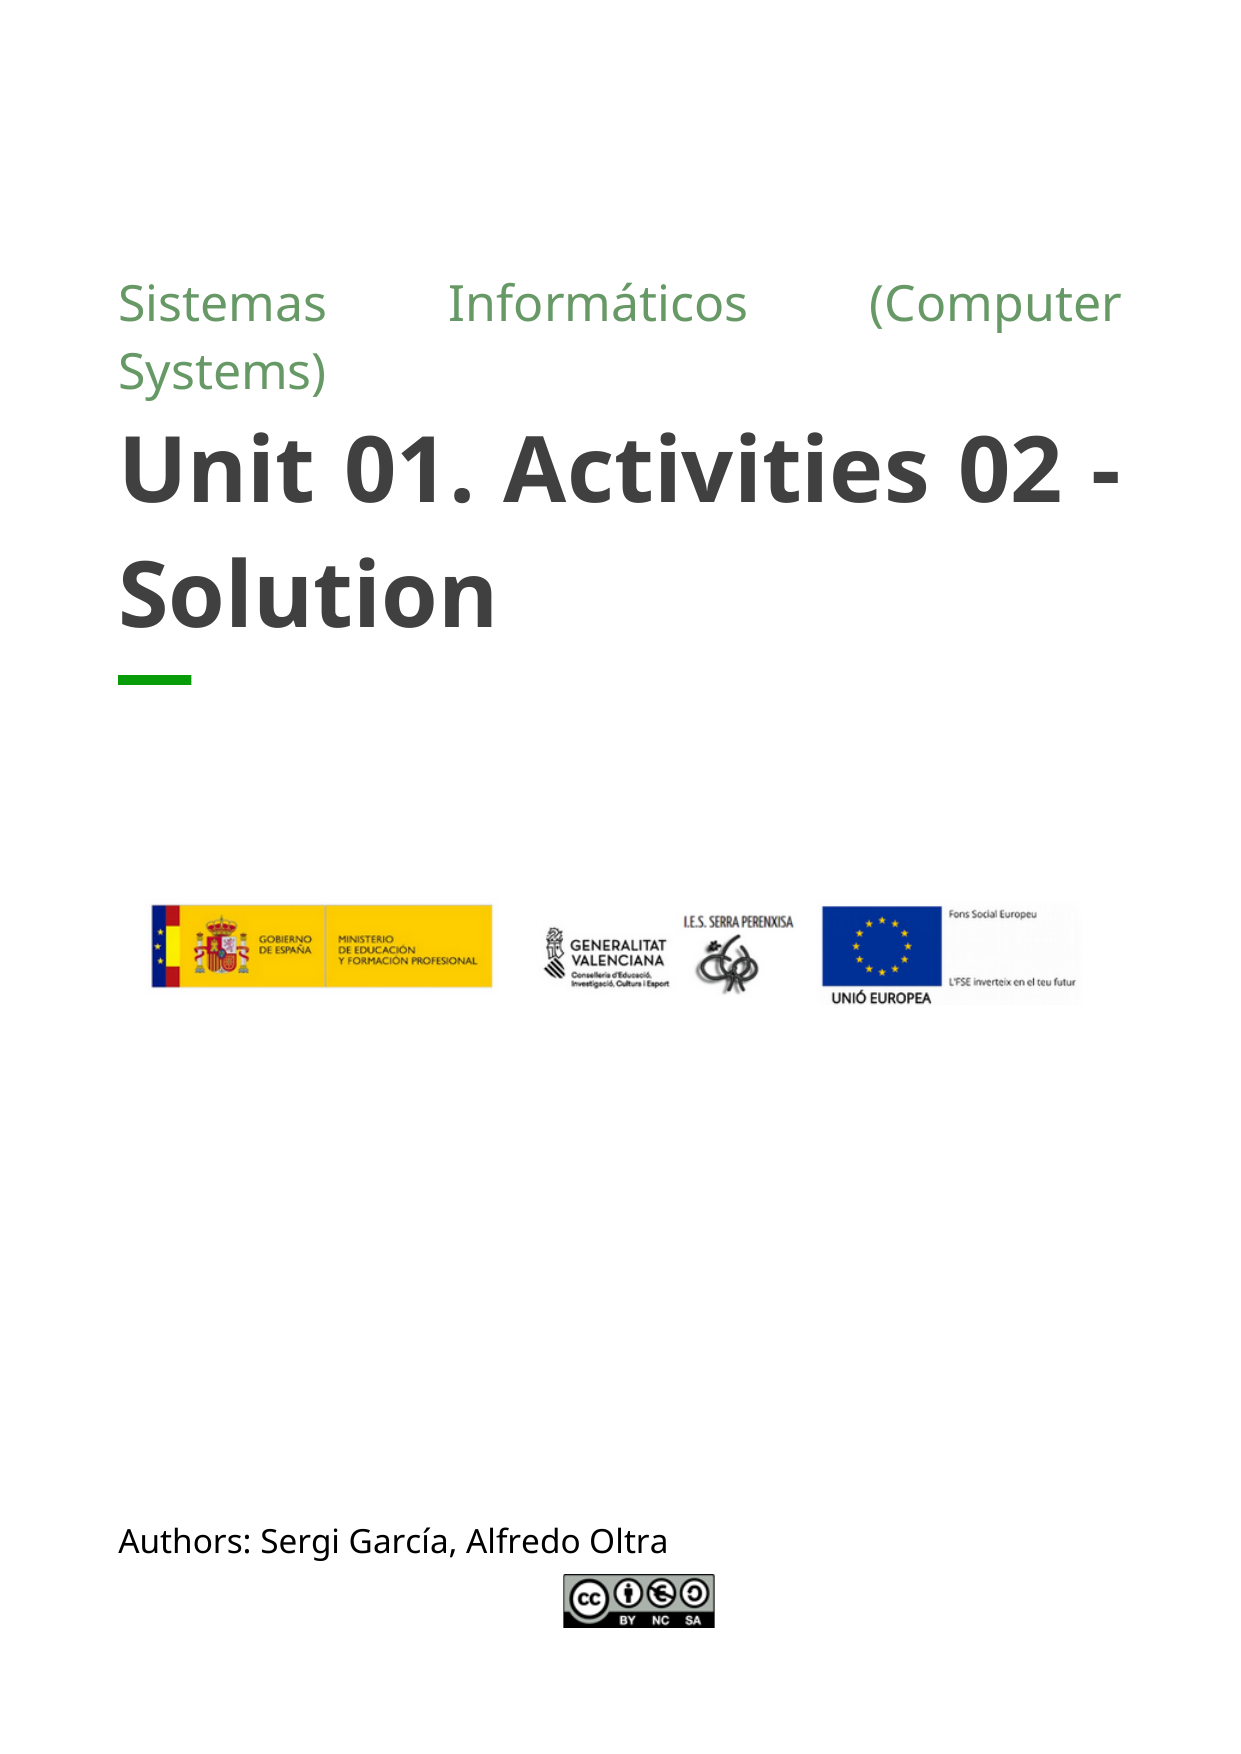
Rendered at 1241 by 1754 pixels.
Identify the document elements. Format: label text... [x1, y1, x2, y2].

picture [118, 885, 1123, 1005]
title Sistemas Informáticos (Computer Systems) Unit 01. Activities 02 - Solution [118, 268, 1122, 654]
picture [118, 675, 192, 685]
text Authors: Sergi García, Alfredo Oltra [118, 1517, 1122, 1563]
picture [563, 1574, 715, 1628]
